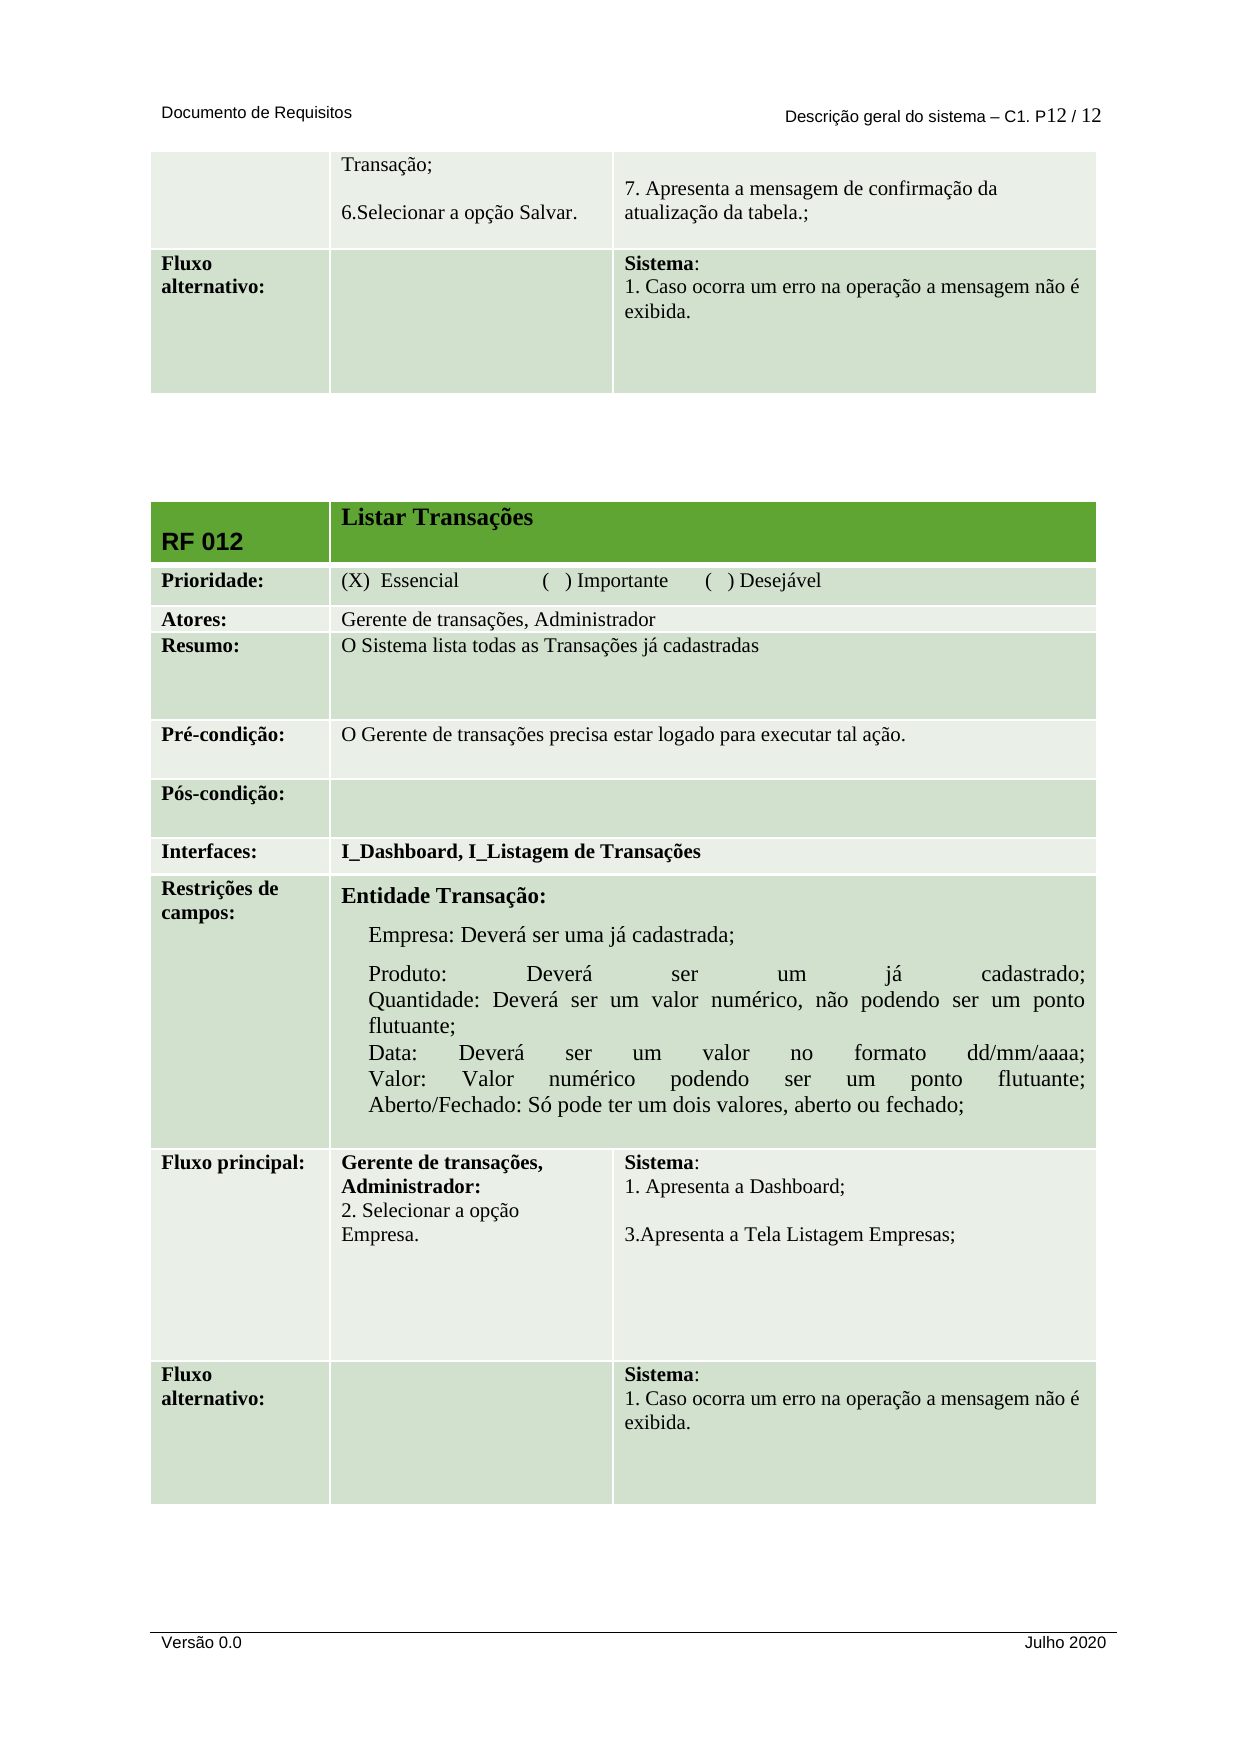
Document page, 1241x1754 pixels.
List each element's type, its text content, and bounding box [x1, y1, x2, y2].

table_cell I_Dashboard, I_Listagem de Transações [331, 839, 1096, 873]
table_cell [151, 152, 329, 248]
table_cell Sistema: 1. Caso ocorra um erro na operação a mensagem não é exibida. [614, 250, 1096, 393]
table_cell [331, 780, 1096, 837]
table_header RF 012 [151, 502, 329, 562]
table_cell O Gerente de transações precisa estar logado para executar tal ação. [331, 721, 1096, 778]
table_cell 7. Apresenta a mensagem de confirmação da atualização da tabela.; [614, 152, 1096, 248]
table_cell O Sistema lista todas as Transações já cadastradas [331, 633, 1096, 719]
table_cell (X) Essencial ( ) Importante ( ) Desejável [331, 568, 1096, 605]
table_cell Sistema: 1. Apresenta a Dashboard; 3.Apresenta a Tela Listagem Empresas; [614, 1150, 1096, 1360]
table_cell Fluxo alternativo: [151, 250, 329, 393]
table_cell Atores: [151, 607, 329, 631]
table_header Listar Transações [331, 502, 1096, 562]
table_cell [331, 250, 612, 393]
table_cell Gerente de transações, Administrador: 2. Selecionar a opção Empresa. [331, 1150, 612, 1360]
table_cell Prioridade: [151, 568, 329, 605]
table_cell [331, 1362, 612, 1504]
table_cell Fluxo principal: [151, 1150, 329, 1360]
table_cell Entidade Transação: Empresa: Deverá ser uma já cadastrada; Produto: Deverá ser um já cadastrado; Quantidade: Deverá ser um valor numérico, não podendo ser um ponto flutuante; Data: Deverá ser um valor no formato dd/mm/aaaa; Valor: Valor numérico podendo ser um ponto flutuante; Aberto/Fechado: Só pode ter um dois valores, aberto ou fechado; [331, 876, 1096, 1148]
table_cell Pós-condição: [151, 780, 329, 837]
table_cell Transação; 6.Selecionar a opção Salvar. [331, 152, 612, 248]
table_cell Gerente de transações, Administrador [331, 607, 1096, 631]
table_cell Interfaces: [151, 839, 329, 873]
table_cell Resumo: [151, 633, 329, 719]
table_cell Fluxo alternativo: [151, 1362, 329, 1504]
table_cell Sistema: 1. Caso ocorra um erro na operação a mensagem não é exibida. [614, 1362, 1096, 1504]
table_cell Restrições de campos: [151, 876, 329, 1148]
table_cell Pré-condição: [151, 721, 329, 778]
